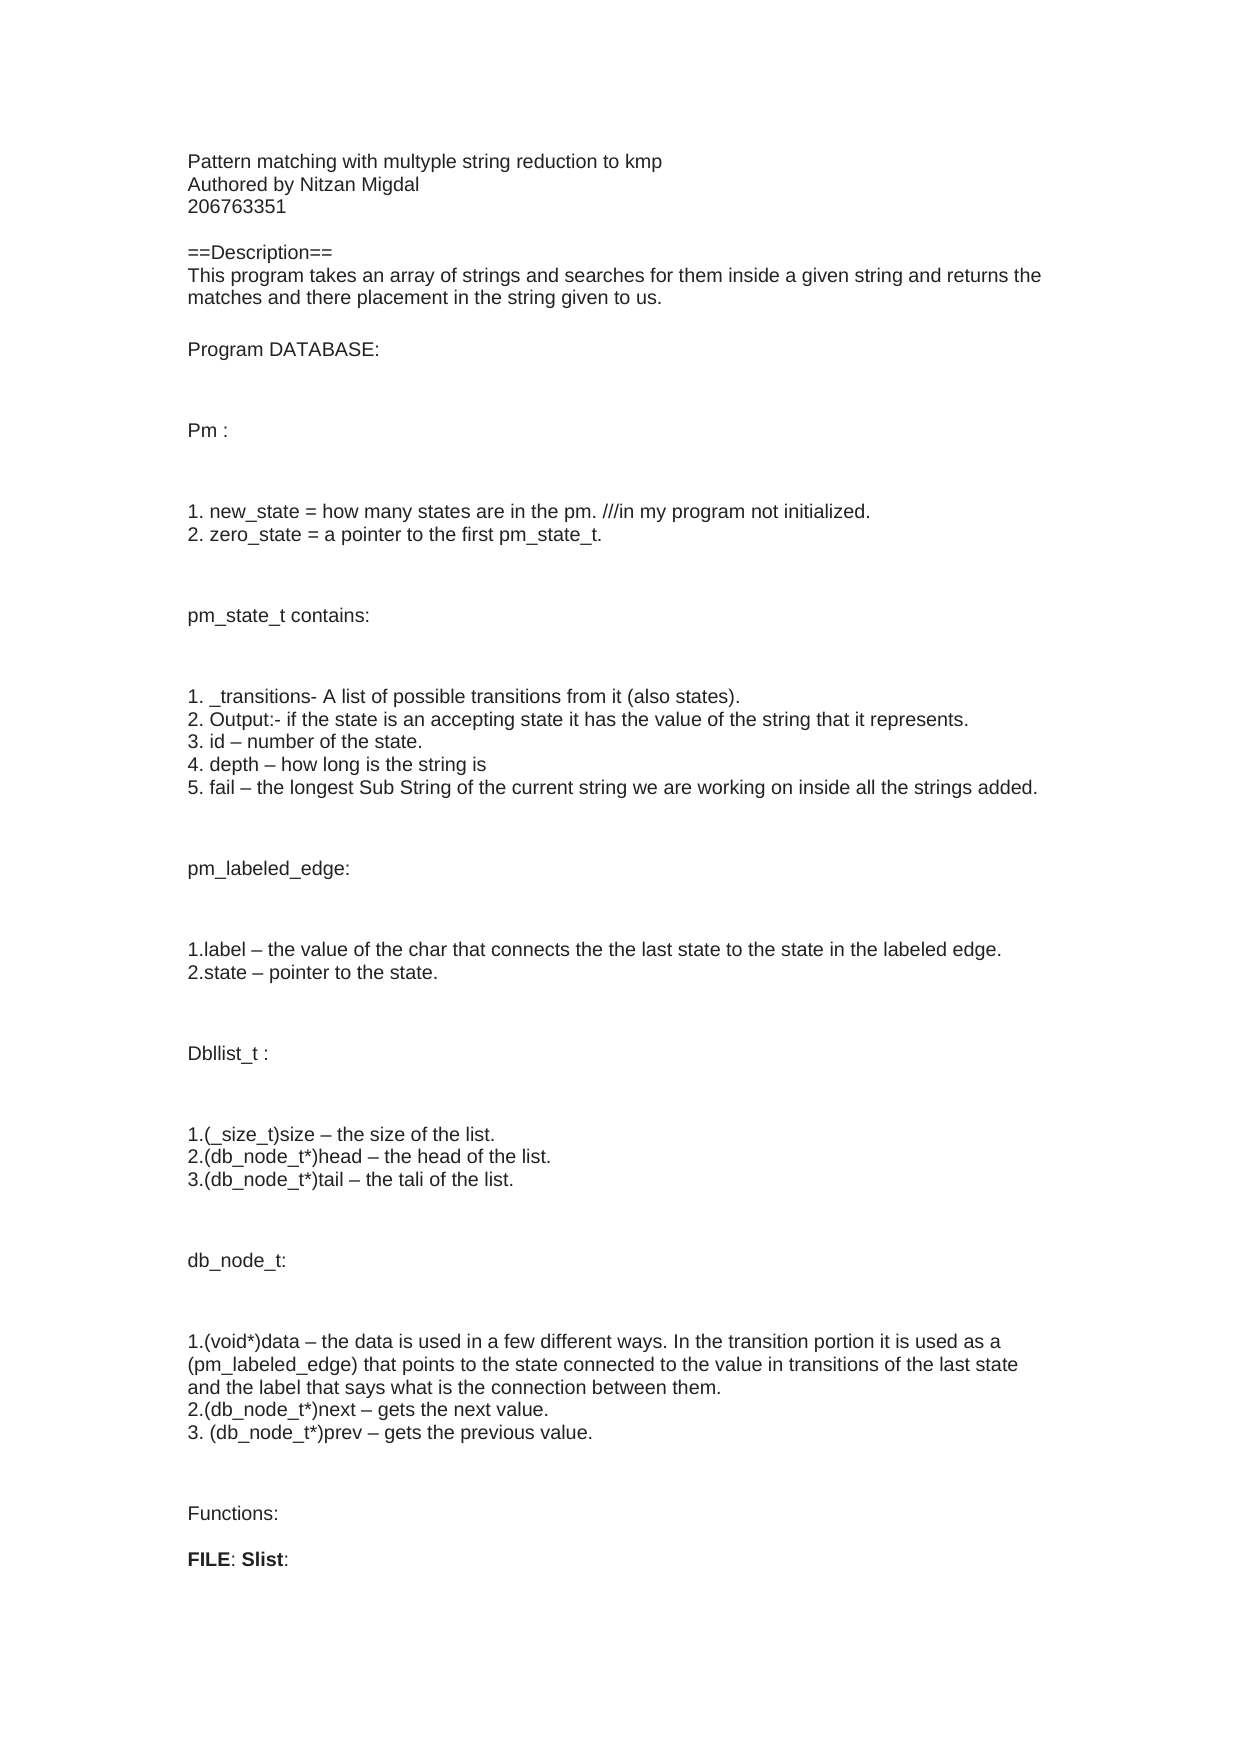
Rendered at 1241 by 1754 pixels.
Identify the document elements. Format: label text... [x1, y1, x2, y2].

text 1.label – the value of the char that connects the the last state to the state in the labeled edge. 2.state – pointer to the state. [187, 938, 1053, 983]
text Functions: FILE: Slist: [187, 1502, 1053, 1593]
text db_node_t: [187, 1249, 1053, 1272]
text 206763351 [187, 195, 1053, 218]
text Pattern matching with multyple string reduction to kmp [187, 150, 1053, 173]
text 1.(_size_t)size – the size of the list. 2.(db_node_t*)head – the head of the list. 3.(db_node_t*)tail – the tali of the list. [187, 1123, 1053, 1191]
text pm_labeled_edge: [187, 857, 1053, 879]
text 1. _transitions- A list of possible transitions from it (also states). 2. Output:- if the state is an accepting state it has the value of the string that it represents. 3. id – number of the state. 4. depth – how long is the string is 5. fail – the longest Sub String of the current string we are working on inside all the strings added. [187, 685, 1053, 798]
text Pm : [187, 419, 1053, 442]
text Program DATABASE: [187, 338, 1053, 361]
text Authored by Nitzan Migdal [187, 173, 1053, 195]
text Dbllist_t : [187, 1042, 1053, 1064]
text 1.(void*)data – the data is used in a few different ways. In the transition portion it is used as a (pm_labeled_edge) that points to the state connected to the value in transitions of the last state and the label that says what is the connection between them. 2.(db_node_t*)next – gets the next value. 3. (db_node_t*)prev – gets the previous value. [187, 1330, 1053, 1444]
text ==Description== [187, 241, 1053, 263]
text 1. new_state = how many states are in the pm. ///in my program not initialized. 2. zero_state = a pointer to the first pm_state_t. [187, 500, 1053, 546]
text This program takes an array of strings and searches for them inside a given string and returns the matches and there placement in the string given to us. [187, 263, 1053, 309]
text pm_state_t contains: [187, 604, 1053, 627]
